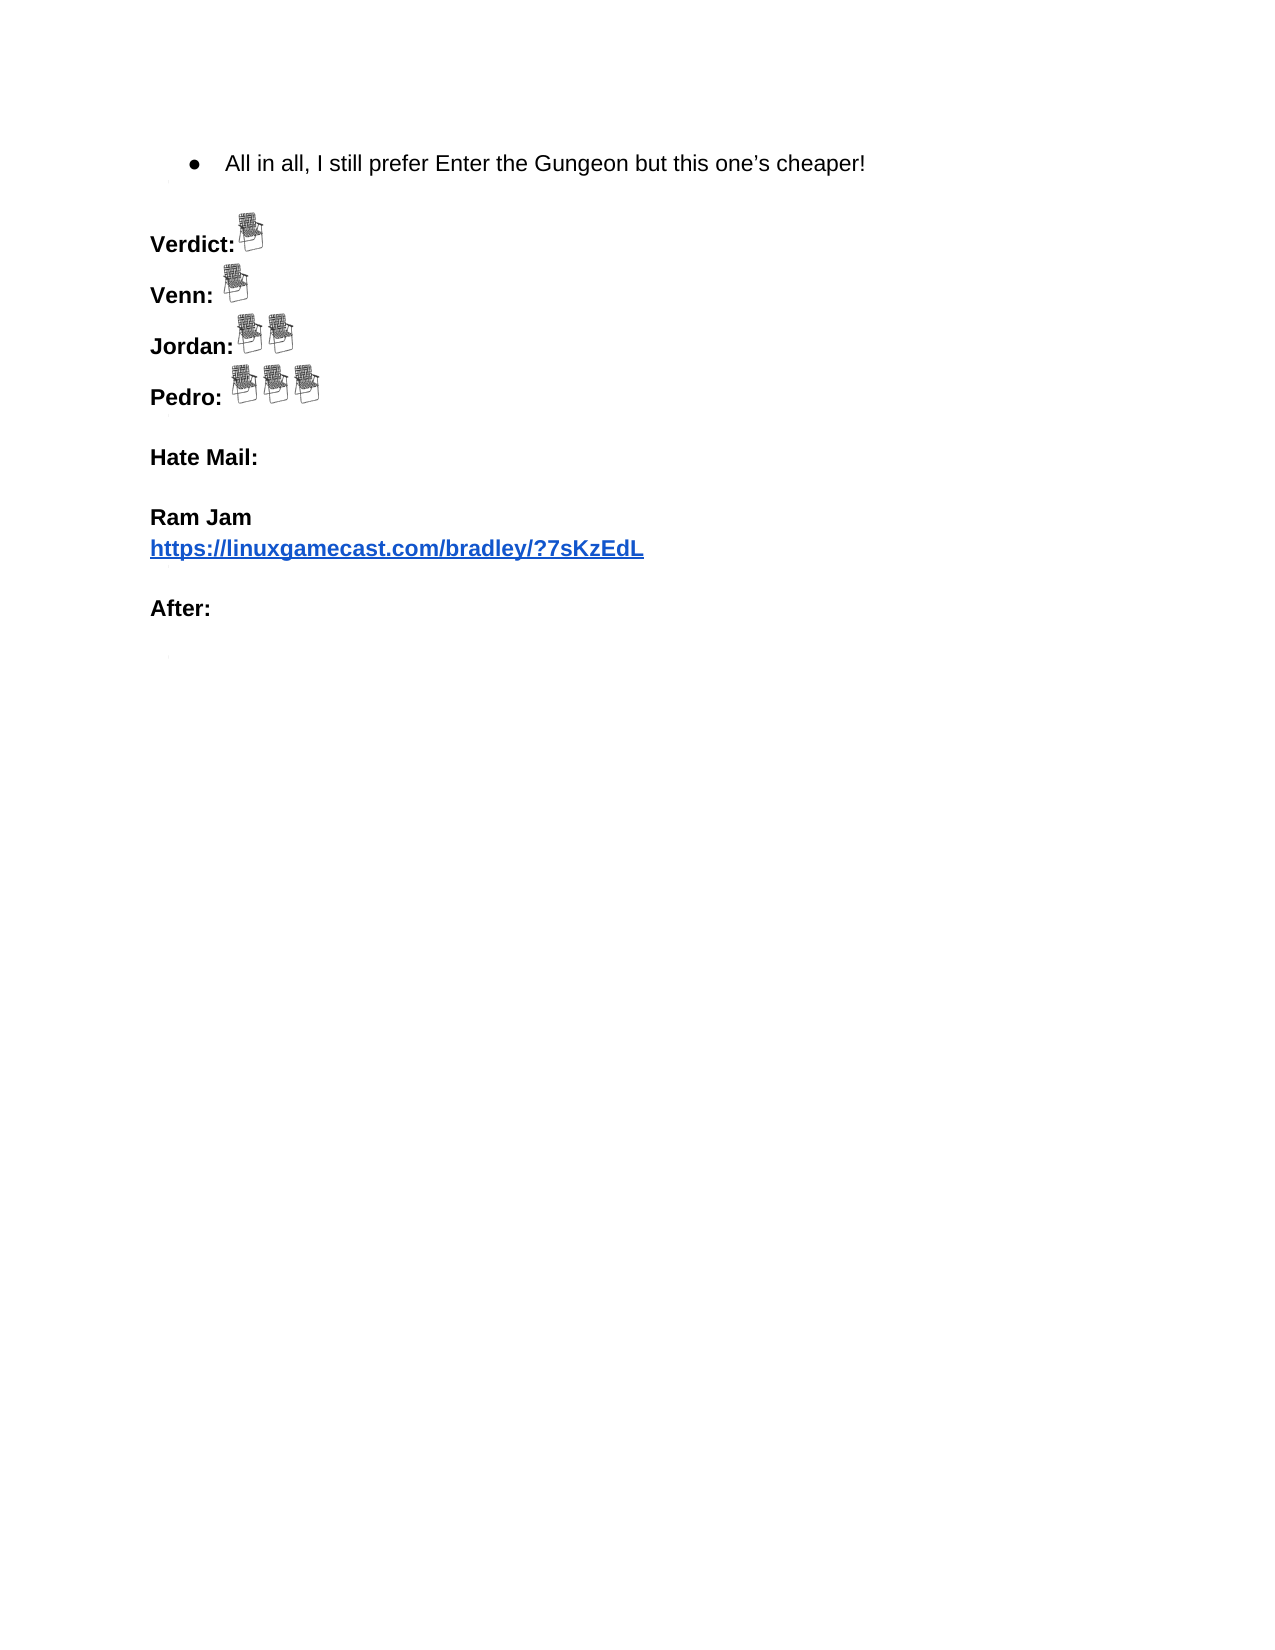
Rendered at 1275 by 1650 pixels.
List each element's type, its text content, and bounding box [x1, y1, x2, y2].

picture [235, 210, 267, 253]
picture [234, 312, 297, 355]
text After: [150, 595, 1125, 621]
list All in all, I still prefer Enter the Gungeon but this one’s cheaper! [187, 150, 1125, 176]
picture [228, 362, 323, 405]
text Jordan: Pedro: [150, 312, 1125, 410]
text https://linuxgamecast.com/bradley/?7sKzEdL [150, 534, 1125, 561]
picture [220, 261, 252, 304]
text Ram Jam [150, 504, 1125, 531]
text Hate Mail: [150, 444, 1125, 470]
text Verdict: [150, 210, 1125, 257]
text Venn: [150, 261, 1125, 308]
